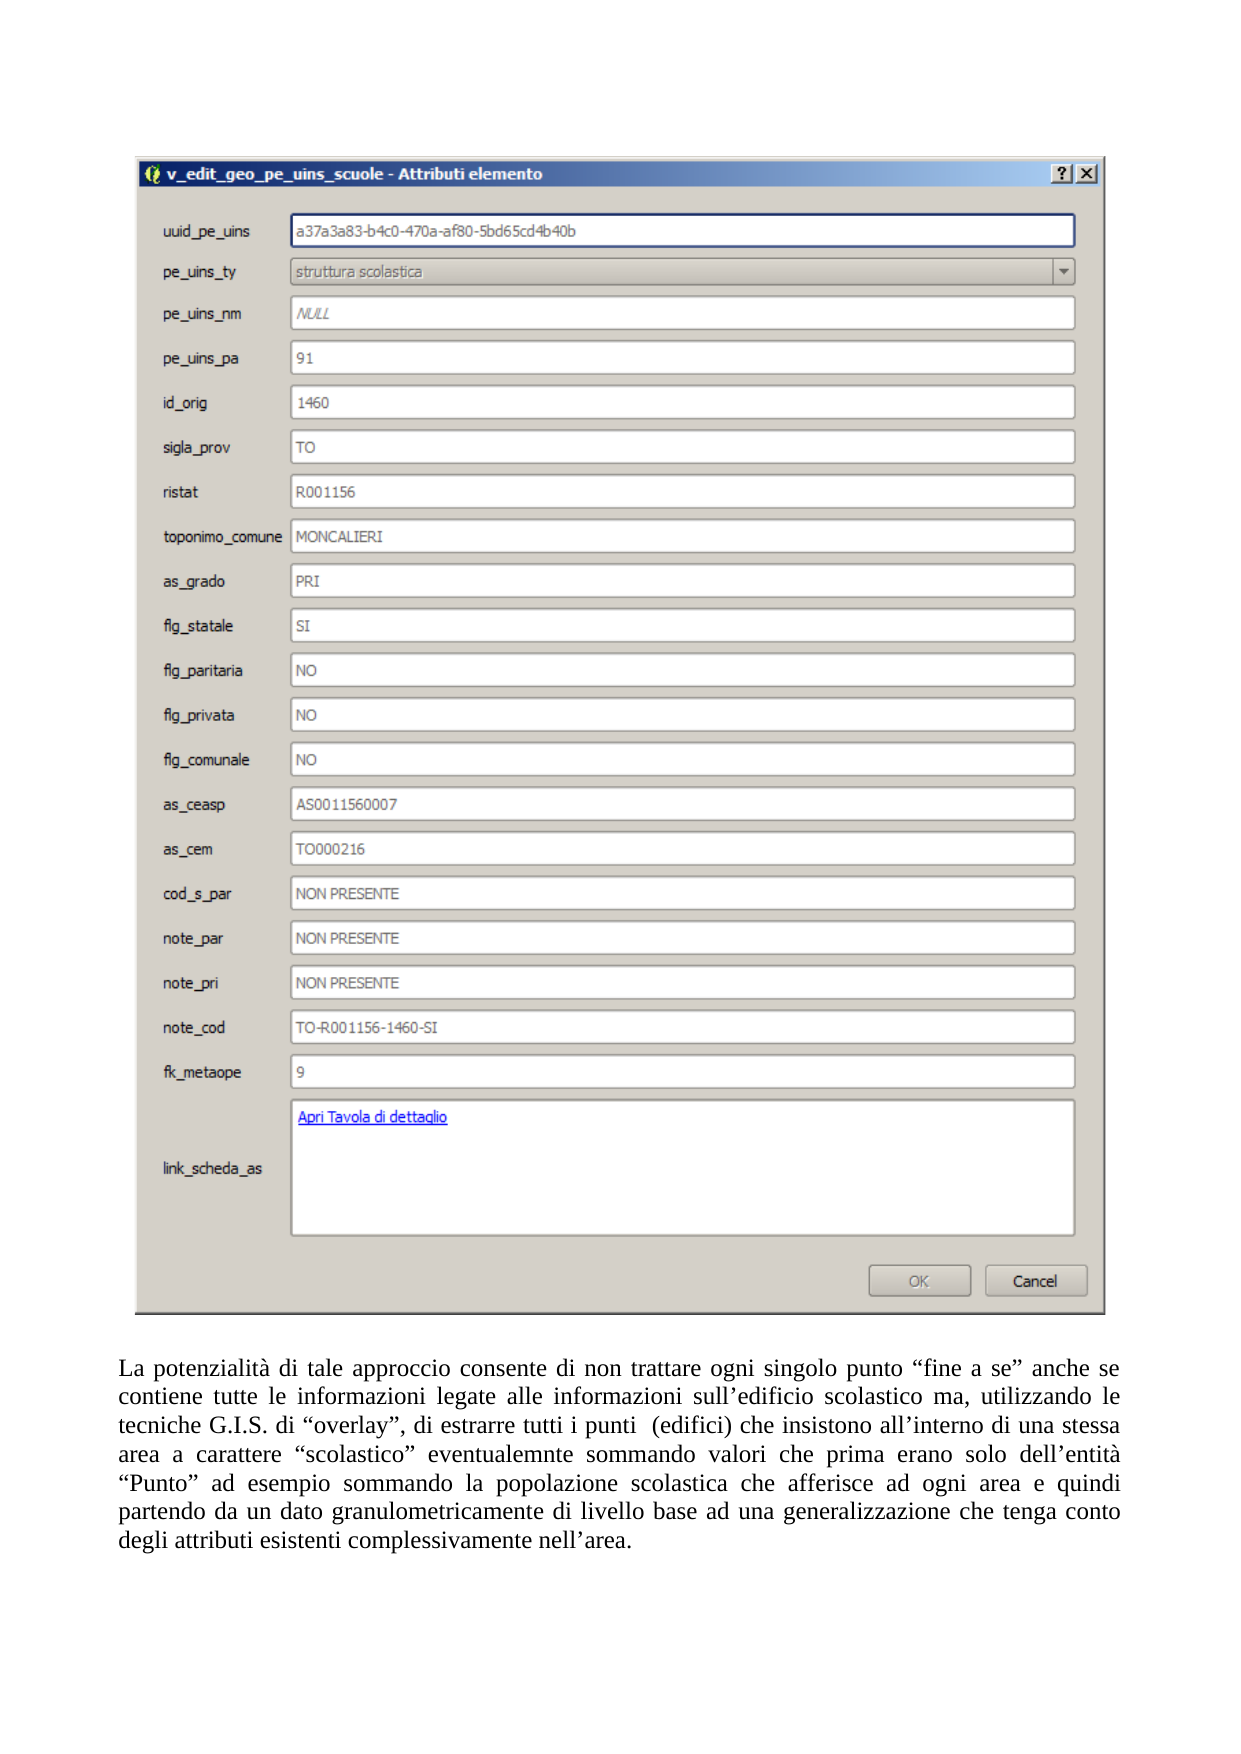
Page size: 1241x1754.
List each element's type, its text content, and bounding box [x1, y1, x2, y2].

picture [134, 156, 1106, 1315]
text La potenzialità di tale approccio consente di non trattare ogni singolo punto “fine a se” anche se contiene tutte le informazioni legate alle informazioni sull’edificio scolastico ma, utilizzando le tecniche G.I.S. di “overlay”, di estrarre tutti i punti (edifici) che insistono all’interno di una stessa area a carattere “scolastico” eventualemnte sommando valori che prima erano solo dell’entità “Punto” ad esempio sommando la popolazione scolastica che afferisce ad ogni area e quindi partendo da un dato granulometricamente di livello base ad una generalizzazione che tenga conto degli attributi esistenti complessivamente nell’area. [118, 1353, 1122, 1554]
